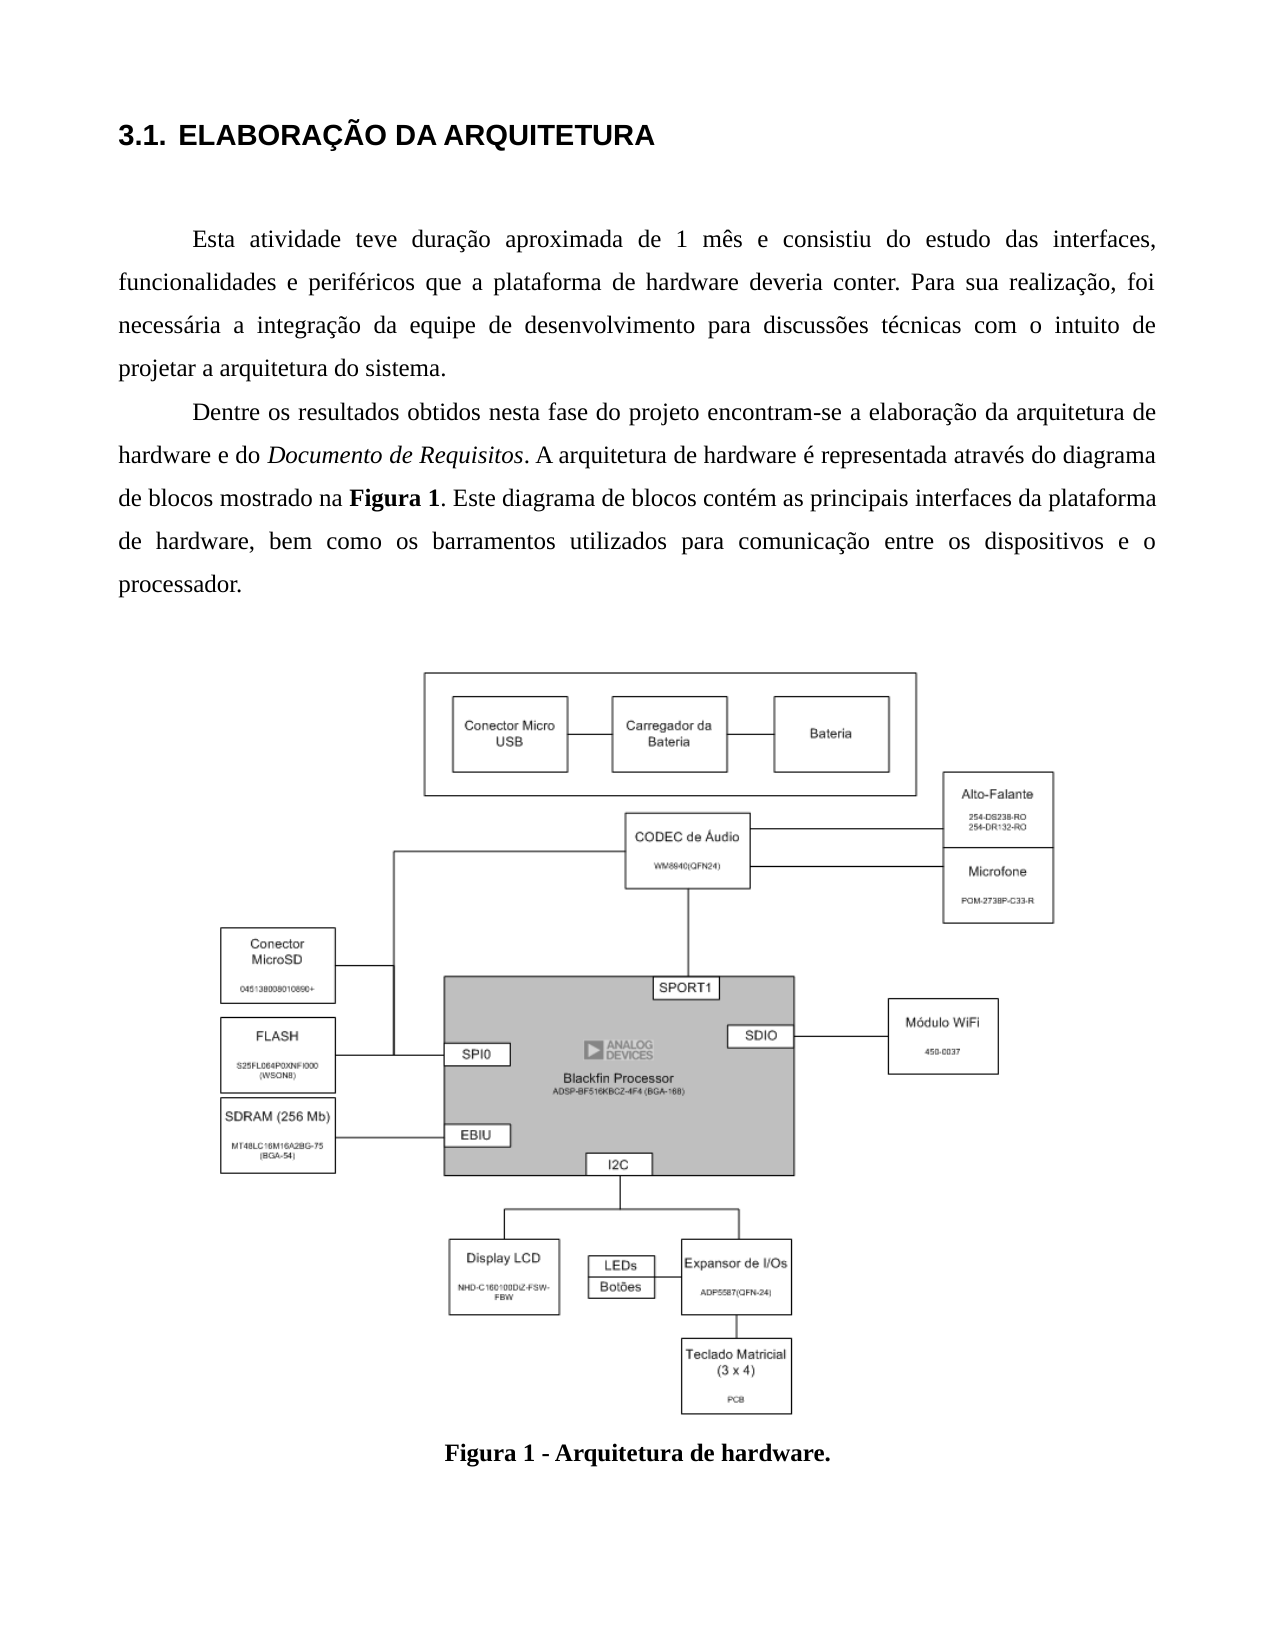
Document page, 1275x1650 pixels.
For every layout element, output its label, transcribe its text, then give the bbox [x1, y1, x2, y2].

subtitle ELABORAÇÃO DA ARQUITETURA [118, 118, 1157, 152]
picture [212, 656, 1064, 1424]
text Dentre os resultados obtidos nesta fase do projeto encontram-se a elaboração da arquitetura de hardware e do Documento de Requisitos. A arquitetura de hardware é representada através do diagrama de blocos mostrado na Figura 1. Este diagrama de blocos contém as principais interfaces da plataforma de hardware, bem como os barramentos utilizados para comunicação entre os dispositivos e o processador. [118, 397, 1157, 598]
text Figura 1 - Arquitetura de hardware. [212, 1424, 1063, 1467]
text Esta atividade teve duração aproximada de 1 mês e consistiu do estudo das interfaces, funcionalidades e periféricos que a plataforma de hardware deveria conter. Para sua realização, foi necessária a integração da equipe de desenvolvimento para discussões técnicas com o intuito de projetar a arquitetura do sistema. [118, 224, 1157, 382]
